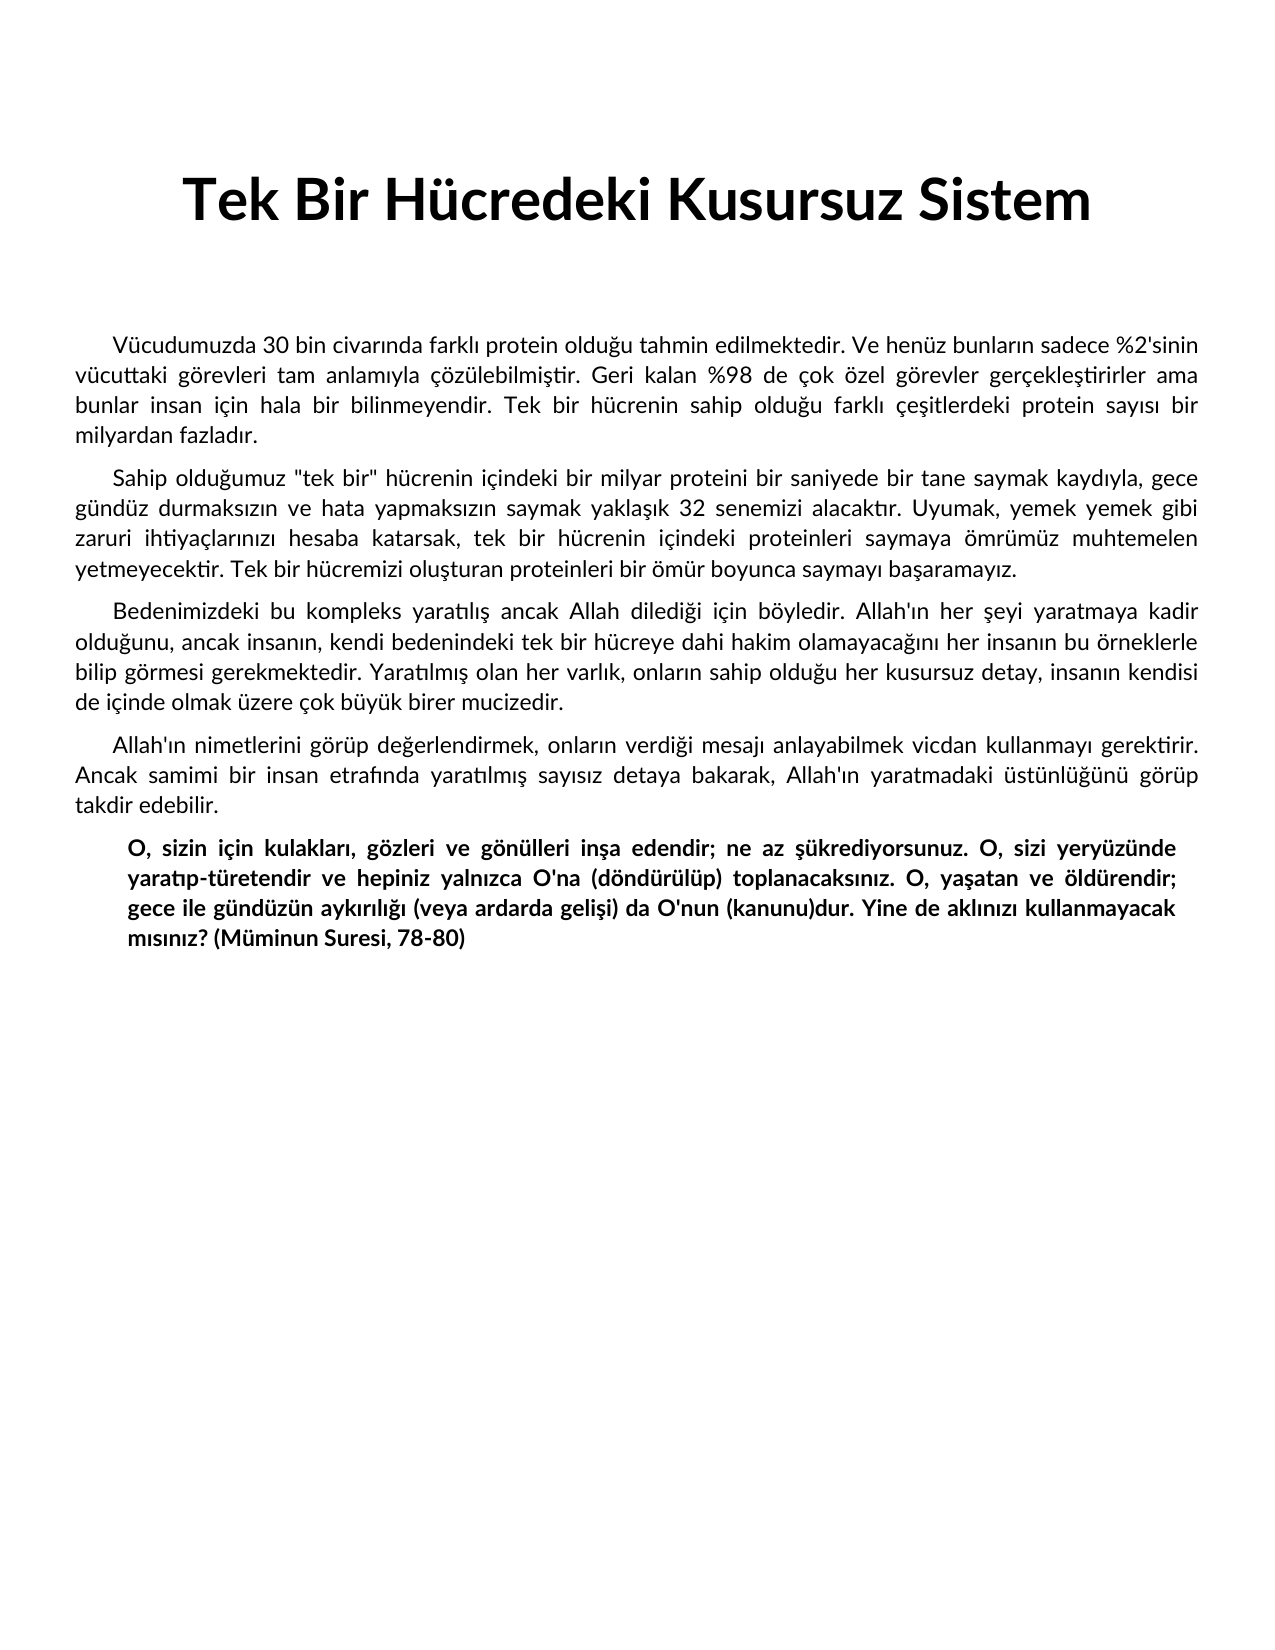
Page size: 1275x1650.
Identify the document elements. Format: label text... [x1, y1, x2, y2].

text O, sizin için kulakları, gözleri ve gönülleri inşa edendir; ne az şükrediyorsunuz. O, sizi yeryüzünde yaratıp-türetendir ve hepiniz yalnızca O'na (döndürülüp) toplanacaksınız. O, yaşatan ve öldürendir; gece ile gündüzün aykırılığı (veya ardarda gelişi) da O'nun (kanunu)dur. Yine de aklınızı kullanmayacak mısınız? (Müminun Suresi, 78-80) [127, 833, 1177, 952]
text Sahip olduğumuz "tek bir" hücrenin içindeki bir milyar proteini bir saniyede bir tane saymak kaydıyla, gece gündüz durmaksızın ve hata yapmaksızın saymak yaklaşık 32 senemizi alacaktır. Uyumak, yemek yemek gibi zaruri ihtiyaçlarınızı hesaba katarsak, tek bir hücrenin içindeki proteinleri saymaya ömrümüz muhtemelen yetmeyecektir. Tek bir hücremizi oluşturan proteinleri bir ömür boyunca saymayı başaramayız. [75, 464, 1200, 582]
text Allah'ın nimetlerini görüp değerlendirmek, onların verdiği mesajı anlayabilmek vicdan kullanmayı gerektirir. Ancak samimi bir insan etrafında yaratılmış sayısız detaya bakarak, Allah'ın yaratmadaki üstünlüğünü görüp takdir edebilir. [75, 730, 1200, 818]
subtitle Tek Bir Hücredeki Kusursuz Sistem [75, 162, 1200, 232]
text Vücudumuzda 30 bin civarında farklı protein olduğu tahmin edilmektedir. Ve henüz bunların sadece %2'sinin vücuttaki görevleri tam anlamıyla çözülebilmiştir. Geri kalan %98 de çok özel görevler gerçekleştirirler ama bunlar insan için hala bir bilinmeyendir. Tek bir hücrenin sahip olduğu farklı çeşitlerdeki protein sayısı bir milyardan fazladır. [75, 330, 1200, 448]
text Bedenimizdeki bu kompleks yaratılış ancak Allah dilediği için böyledir. Allah'ın her şeyi yaratmaya kadir olduğunu, ancak insanın, kendi bedenindeki tek bir hücreye dahi hakim olamayacağını her insanın bu örneklerle bilip görmesi gerekmektedir. Yaratılmış olan her varlık, onların sahip olduğu her kusursuz detay, insanın kendisi de içinde olmak üzere çok büyük birer mucizedir. [75, 597, 1200, 715]
